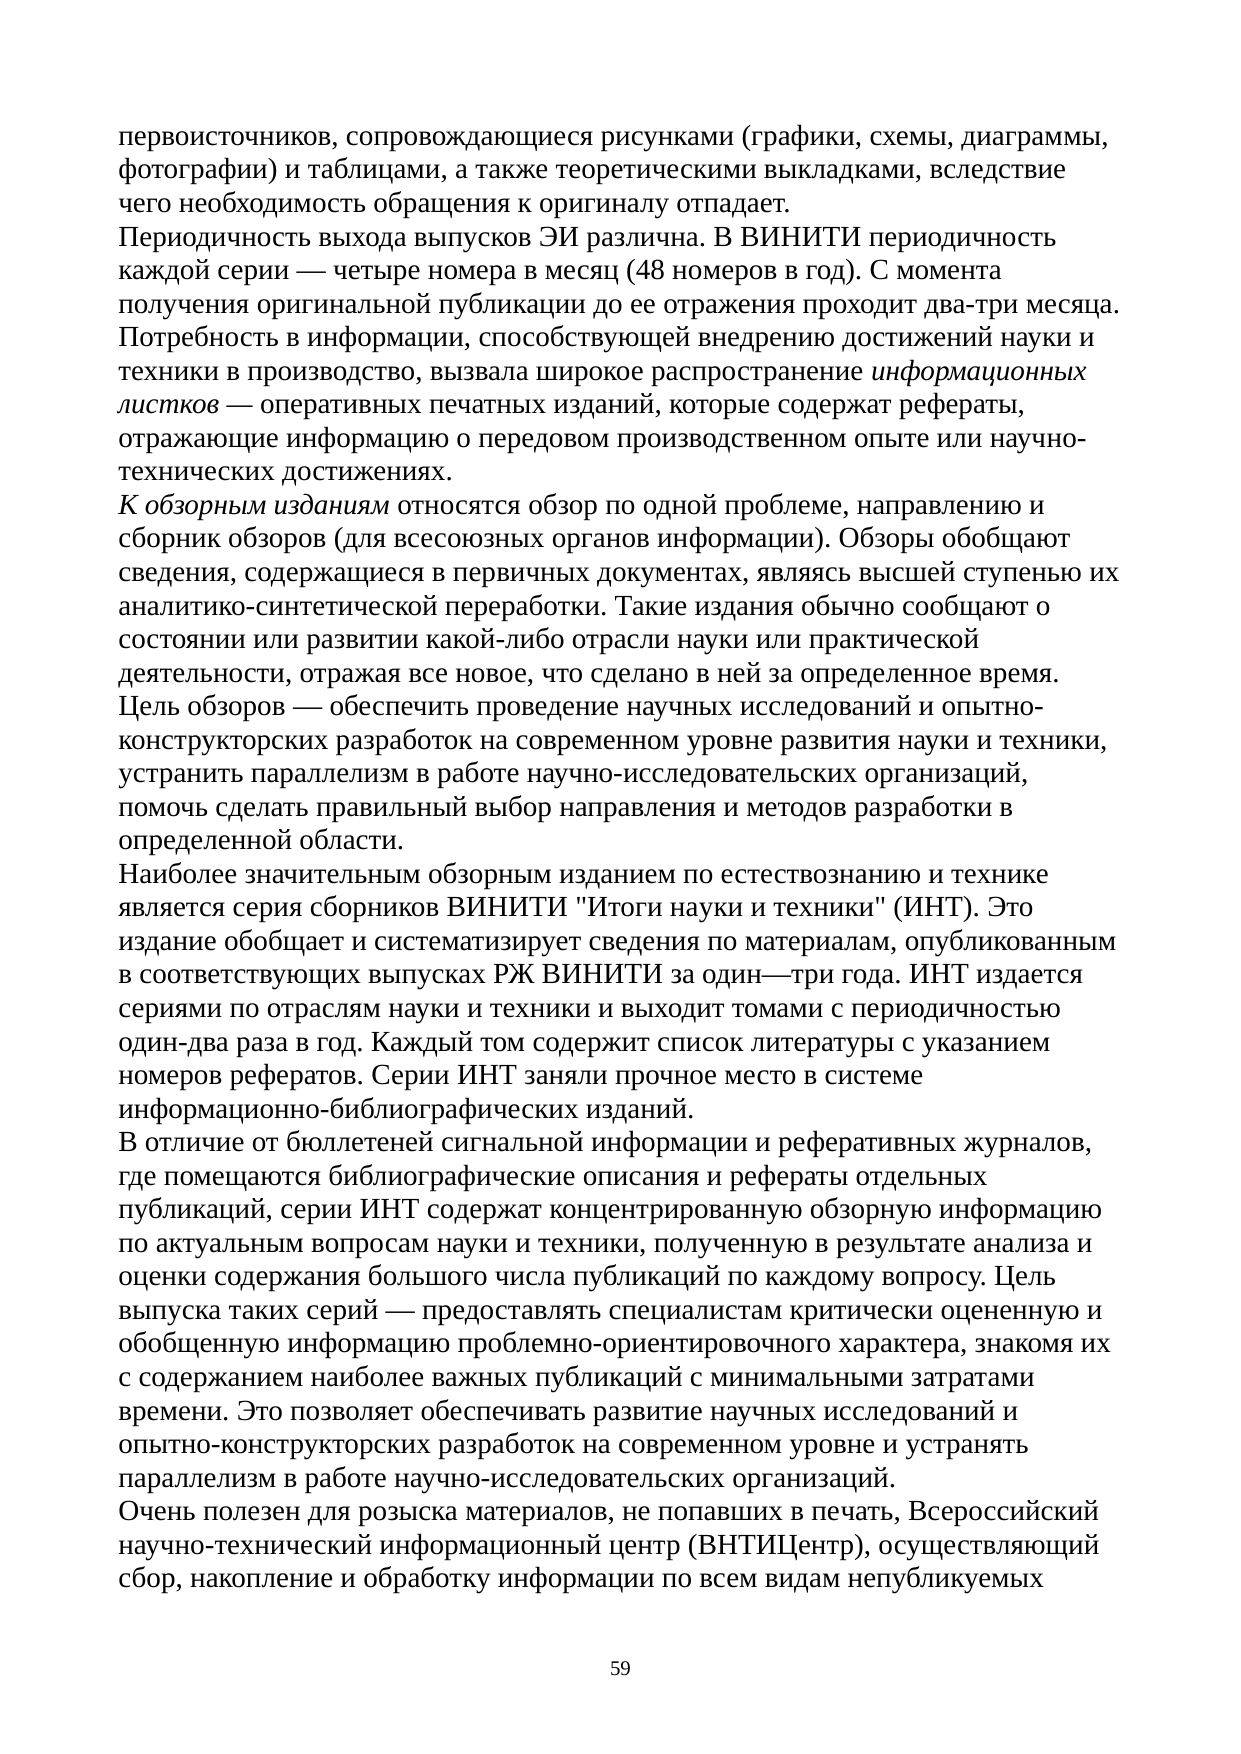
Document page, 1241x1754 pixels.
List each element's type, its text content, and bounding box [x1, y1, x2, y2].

text Периодичность выхода выпусков ЭИ различна. В ВИНИТИ периодичность каждой серии — четыре номера в месяц (48 но­меров в год). С момента получения оригинальной публикации до ее отражения проходит два-три месяца. [118, 219, 1122, 319]
text первоисточ­ников, сопровождающиеся рисунками (графики, схемы, диаграм­мы, фотографии) и таблицами, а также теоретическими выклад­ками, вследствие чего необходимость обращения к оригиналу отпадает. [118, 118, 1122, 219]
text Потребность в информации, способствующей внедрению до­стижений науки и техники в производство, вызвала широкое распространение информационных листков — оперативных печатных изданий, которые содержат рефераты, отражающие информацию о передовом производственном опыте или науч­но-технических достижениях. [118, 319, 1122, 487]
text Цель обзоров — обеспечить проведение научных исследо­ваний и опытно-конструкторских разработок на современном уров­не развития науки и техники, устранить параллелизм в работе научно-исследовательских организаций, помочь сделать правиль­ный выбор направления и методов разработки в определенной области. [118, 688, 1122, 856]
text В отличие от бюллетеней сигнальной информации и ре­феративных журналов, где помещаются библиографические описания и рефераты отдельных публикаций, серии ИНТ со­держат концентрированную обзорную информацию по актуаль­ным вопросам науки и техники, полученную в результате ана­лиза и оценки содержания большого числа публикаций по каж­дому вопросу. Цель выпуска таких серий — предоставлять спе­циалистам критически оцененную и обобщенную информацию проблемно-ориентировочного характера, знакомя их с содержа­нием наиболее важных публикаций с минимальными затратами времени. Это позволяет обеспечивать развитие научных иссле­дований и опытно-конструкторских разработок на современном уровне и устранять параллелизм в работе научно-исследователь­ских организаций. [118, 1124, 1122, 1493]
text Наиболее значительным обзорным изданием по естествозна­нию и технике является серия сборников ВИНИТИ "Итоги на­уки и техники" (ИНТ). Это издание обобщает и систематизирует сведения по материалам, опубликованным в соответствующих выпусках РЖ ВИНИТИ за один—три года. ИНТ издается се­риями по отраслям науки и техники и выходит томами с пе­риодичностью один-два раза в год. Каждый том содержит спи­сок литературы с указанием номеров рефератов. Серии ИНТ заняли прочное место в системе информационно-библиографи­ческих изданий. [118, 856, 1122, 1124]
text Очень полезен для розыска материалов, не попавших в пе­чать, Всероссийский научно-технический информационный центр (ВНТИЦентр), осуществляющий сбор, накопление и об­работку информации по всем видам непубликуемых [118, 1493, 1122, 1594]
text К обзорным изданиям относятся обзор по одной проблеме, направлению и сборник обзоров (для всесоюзных органов ин­формации). Обзоры обобщают сведения, содержащиеся в пер­вичных документах, являясь высшей ступенью их аналитико-синтетической переработки. Такие издания обычно сообщают о состоянии или развитии какой-либо отрасли науки или прак­тической деятельности, отражая все новое, что сделано в ней за определенное время. [118, 487, 1122, 688]
